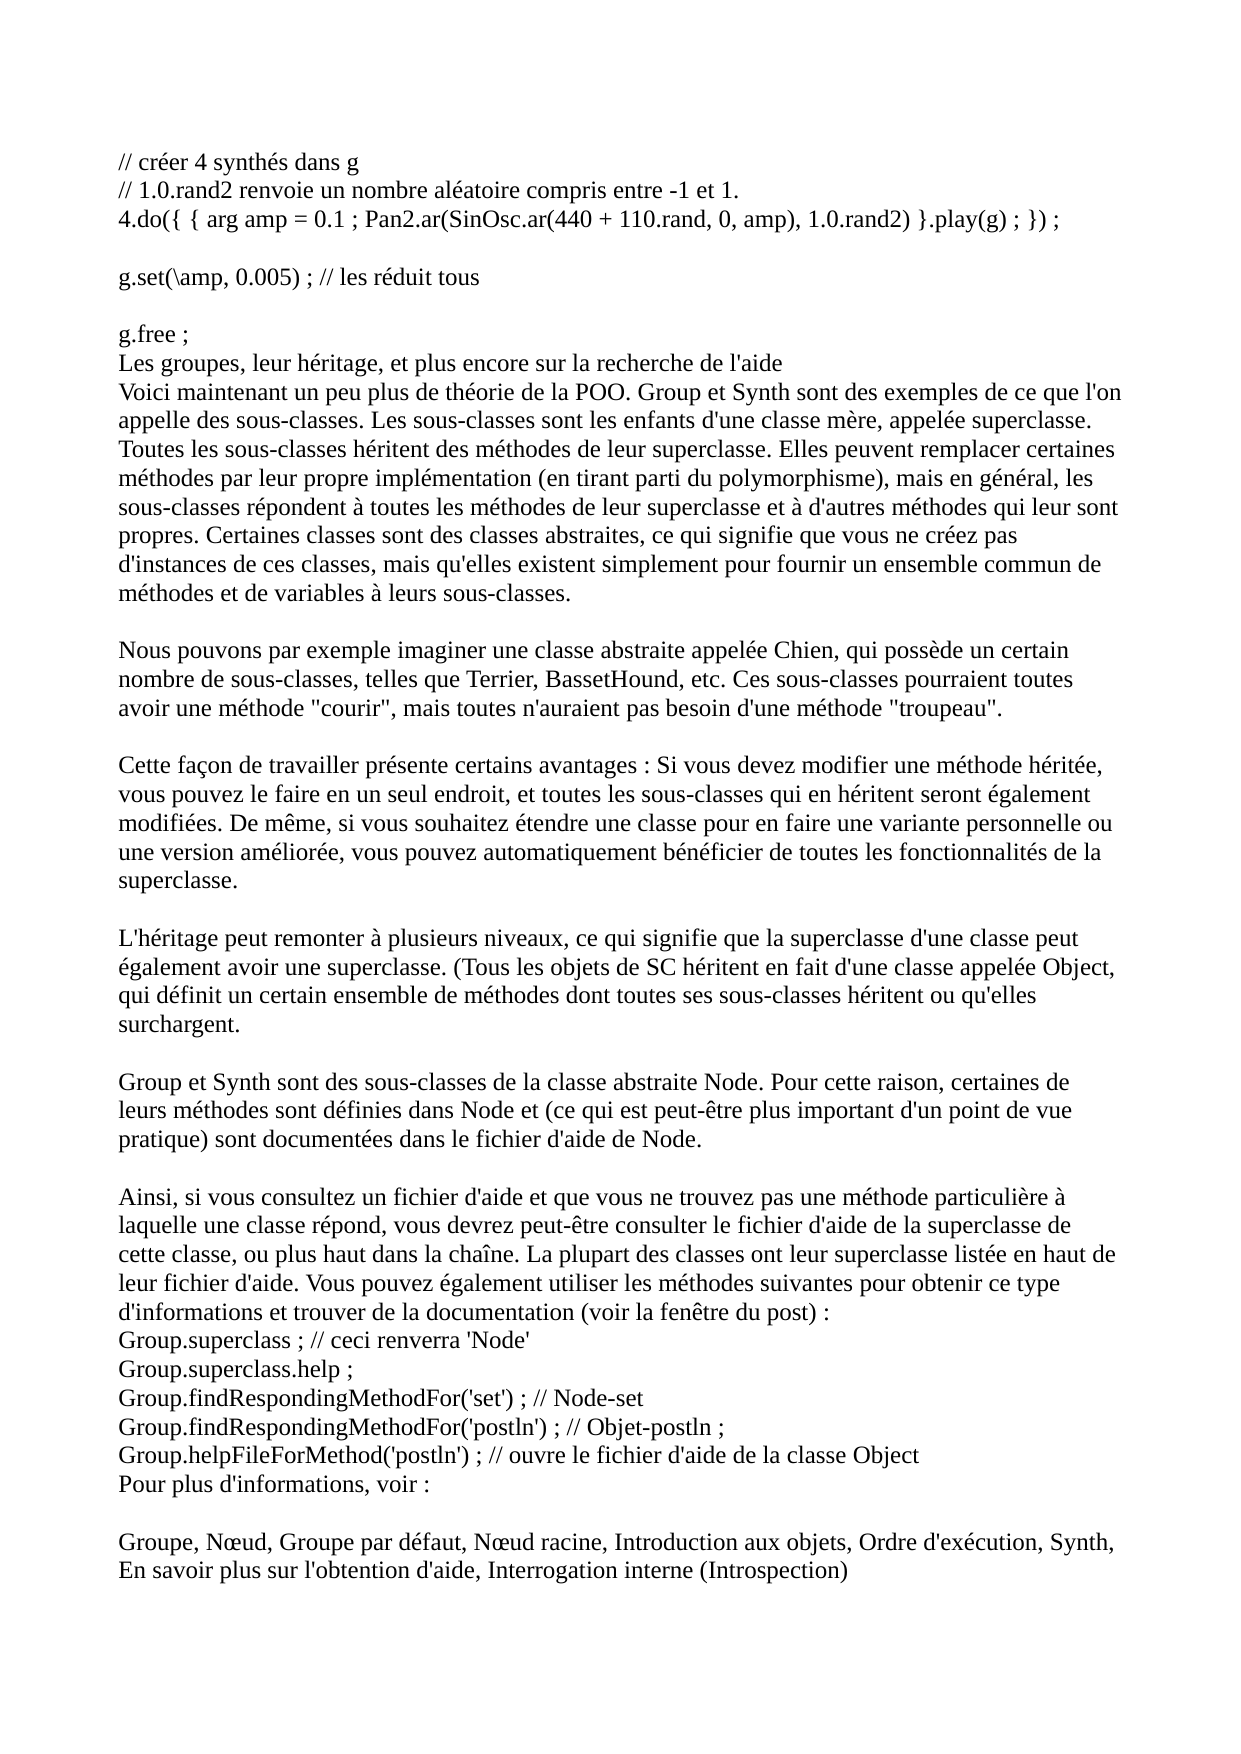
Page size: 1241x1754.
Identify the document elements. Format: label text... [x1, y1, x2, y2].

text // créer 4 synthés dans g // 1.0.rand2 renvoie un nombre aléatoire compris entre -1 et 1. 4.do({ { arg amp = 0.1 ; Pan2.ar(SinOsc.ar(440 + 110.rand, 0, amp), 1.0.rand2) }.play(g) ; }) ; g.set(\amp, 0.005) ; // les réduit tous g.free ; Les groupes, leur héritage, et plus encore sur la recherche de l'aide Voici maintenant un peu plus de théorie de la POO. Group et Synth sont des exemples de ce que l'on appelle des sous-classes. Les sous-classes sont les enfants d'une classe mère, appelée superclasse. Toutes les sous-classes héritent des méthodes de leur superclasse. Elles peuvent remplacer certaines méthodes par leur propre implémentation (en tirant parti du polymorphisme), mais en général, les sous-classes répondent à toutes les méthodes de leur superclasse et à d'autres méthodes qui leur sont propres. Certaines classes sont des classes abstraites, ce qui signifie que vous ne créez pas d'instances de ces classes, mais qu'elles existent simplement pour fournir un ensemble commun de méthodes et de variables à leurs sous-classes. Nous pouvons par exemple imaginer une classe abstraite appelée Chien, qui possède un certain nombre de sous-classes, telles que Terrier, BassetHound, etc. Ces sous-classes pourraient toutes avoir une méthode "courir", mais toutes n'auraient pas besoin d'une méthode "troupeau". Cette façon de travailler présente certains avantages : Si vous devez modifier une méthode héritée, vous pouvez le faire en un seul endroit, et toutes les sous-classes qui en héritent seront également modifiées. De même, si vous souhaitez étendre une classe pour en faire une variante personnelle ou une version améliorée, vous pouvez automatiquement bénéficier de toutes les fonctionnalités de la superclasse. L'héritage peut remonter à plusieurs niveaux, ce qui signifie que la superclasse d'une classe peut également avoir une superclasse. (Tous les objets de SC héritent en fait d'une classe appelée Object, qui définit un certain ensemble de méthodes dont toutes ses sous-classes héritent ou qu'elles surchargent. Group et Synth sont des sous-classes de la classe abstraite Node. Pour cette raison, certaines de leurs méthodes sont définies dans Node et (ce qui est peut-être plus important d'un point de vue pratique) sont documentées dans le fichier d'aide de Node. Ainsi, si vous consultez un fichier d'aide et que vous ne trouvez pas une méthode particulière à laquelle une classe répond, vous devrez peut-être consulter le fichier d'aide de la superclasse de cette classe, ou plus haut dans la chaîne. La plupart des classes ont leur superclasse listée en haut de leur fichier d'aide. Vous pouvez également utiliser les méthodes suivantes pour obtenir ce type d'informations et trouver de la documentation (voir la fenêtre du post) : Group.superclass ; // ceci renverra 'Node' Group.superclass.help ; Group.findRespondingMethodFor('set') ; // Node-set Group.findRespondingMethodFor('postln') ; // Objet-postln ; Group.helpFileForMethod('postln') ; // ouvre le fichier d'aide de la classe Object Pour plus d'informations, voir : Groupe, Nœud, Groupe par défaut, Nœud racine, Introduction aux objets, Ordre d'exécution, Synth, En savoir plus sur l'obtention d'aide, Interrogation interne (Introspection) [118, 118, 1122, 1613]
